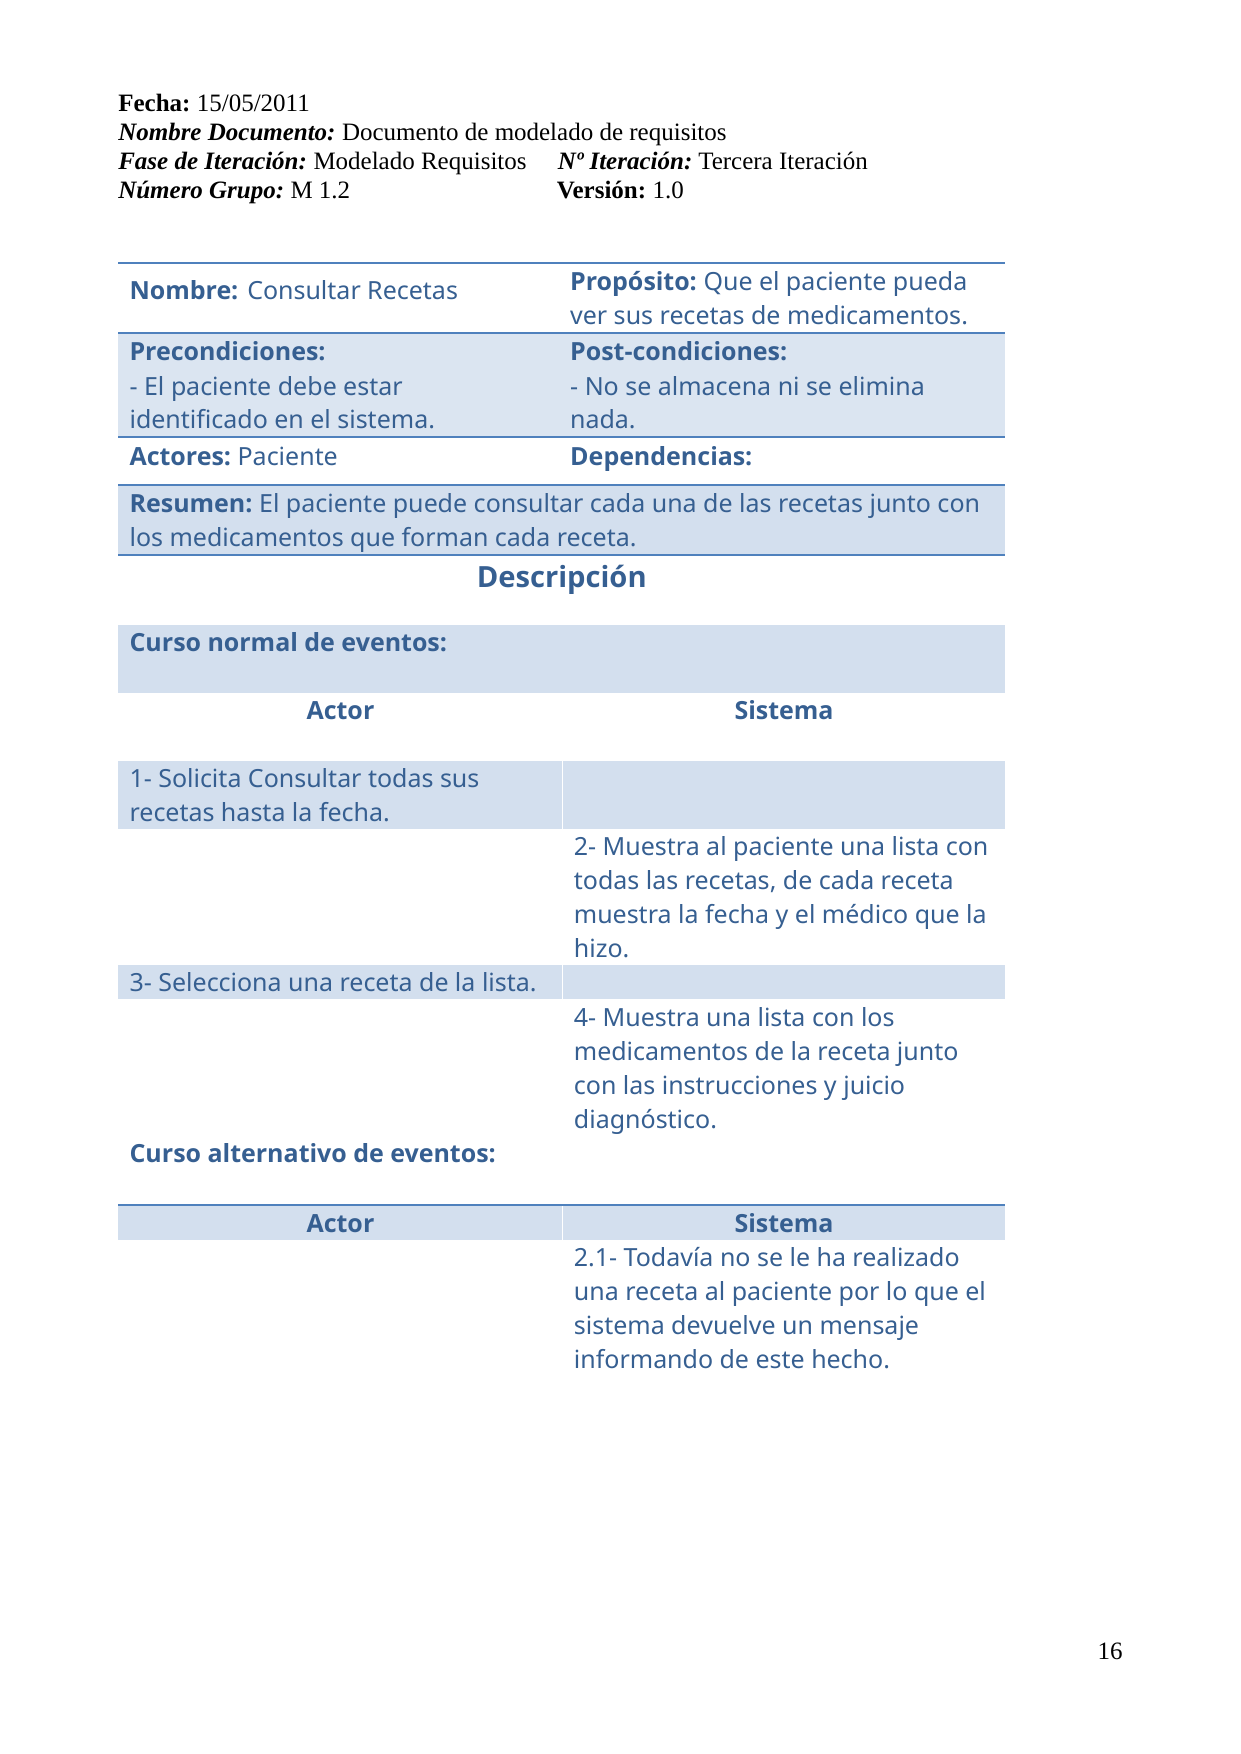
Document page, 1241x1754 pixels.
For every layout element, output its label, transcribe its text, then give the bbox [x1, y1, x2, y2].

table_cell 2- Muestra al paciente una lista con todas las recetas, de cada receta muestra la fecha y el médico que la hizo. [563, 829, 1005, 965]
table_cell Curso alternativo de eventos: [118, 1135, 1005, 1203]
table_cell 3- Selecciona una receta de la lista. [118, 965, 562, 999]
table_cell Actor [118, 1206, 562, 1240]
table_cell [118, 829, 562, 965]
table_header Nombre: Consultar Recetas [118, 264, 559, 332]
table_cell [563, 761, 1005, 829]
table_cell Actor [118, 693, 562, 761]
table_cell Precondiciones: - El paciente debe estar identificado en el sistema. [118, 334, 559, 436]
table_cell Post-condiciones: - No se almacena ni se elimina nada. [559, 334, 1005, 436]
table_cell Descripción [118, 556, 1005, 596]
table_cell [118, 1240, 562, 1376]
table_cell Sistema [563, 1206, 1005, 1240]
table_header Propósito: Que el paciente pueda ver sus recetas de medicamentos. [559, 264, 1005, 332]
table_cell Actores: Paciente [118, 438, 559, 484]
table_cell Dependencias: [559, 438, 1005, 484]
table_header Curso normal de eventos: [118, 625, 1005, 693]
table_cell Resumen: El paciente puede consultar cada una de las recetas junto con los medicamentos que forman cada receta. [118, 486, 1005, 554]
table_cell 2.1- Todavía no se le ha realizado una receta al paciente por lo que el sistema devuelve un mensaje informando de este hecho. [563, 1240, 1005, 1376]
table_cell [563, 965, 1005, 999]
table_cell [118, 999, 562, 1135]
table_cell 4- Muestra una lista con los medicamentos de la receta junto con las instrucciones y juicio diagnóstico. [563, 999, 1005, 1135]
table_cell 1- Solicita Consultar todas sus recetas hasta la fecha. [118, 761, 562, 829]
table_cell Sistema [563, 693, 1005, 761]
